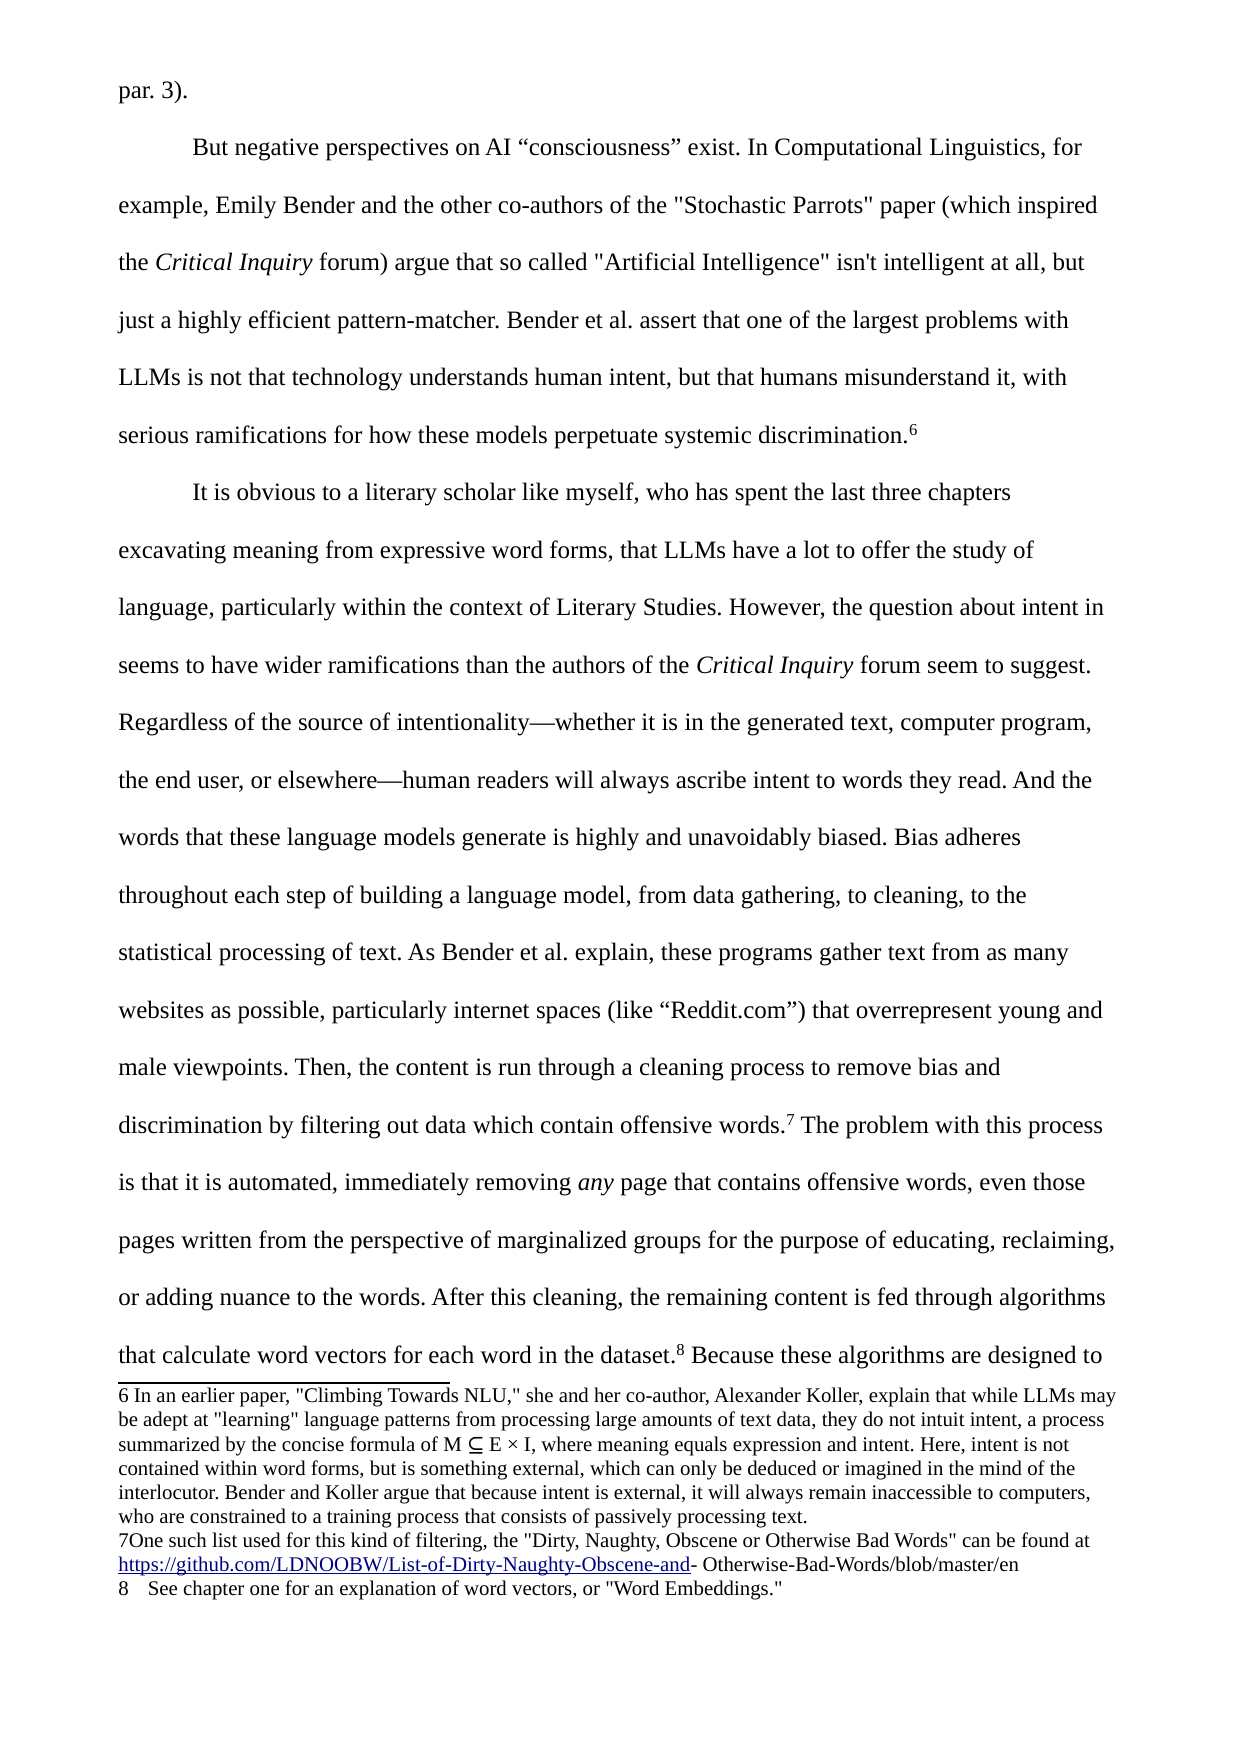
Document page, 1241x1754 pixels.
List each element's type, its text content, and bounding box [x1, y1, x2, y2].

text In an earlier paper, "Climbing Towards NLU," she and her co-author, Alexander Koller, explain that while LLMs may be adept at "learning" language patterns from processing large amounts of text data, they do not intuit intent, a process summarized by the concise formula of M ⊆ E × I, where meaning equals expression and intent. Here, intent is not contained within word forms, but is something external, which can only be deduced or imagined in the mind of the interlocutor. Bender and Koller argue that because intent is external, it will always remain inaccessible to computers, who are constrained to a training process that consists of passively processing text. [118, 1383, 1122, 1528]
text But negative perspectives on AI “consciousness” exist. In Computational Linguistics, for example, Emily Bender and the other co-authors of the "Stochastic Parrots" paper (which inspired the Critical Inquiry forum) argue that so called "Artificial Intelligence" isn't intelligent at all, but just a highly efficient pattern-matcher. Bender et al. assert that one of the largest problems with LLMs is not that technology understands human intent, but that humans misunderstand it, with serious ramifications for how these models perpetuate systemic discrimination. [118, 132, 1122, 449]
text par. 3). [118, 75, 1122, 104]
text One such list used for this kind of filtering, the "Dirty, Naughty, Obscene or Otherwise Bad Words" can be found at https://github.com/LDNOOBW/List-of-Dirty-Naughty-Obscene-and- Otherwise-Bad-Words/blob/master/en [118, 1528, 1122, 1576]
text It is obvious to a literary scholar like myself, who has spent the last three chapters excavating meaning from expressive word forms, that LLMs have a lot to offer the study of language, particularly within the context of Literary Studies. However, the question about intent in seems to have wider ramifications than the authors of the Critical Inquiry forum seem to suggest. Regardless of the source of intentionality—whether it is in the generated text, computer program, the end user, or elsewhere—human readers will always ascribe intent to words they read. And the words that these language models generate is highly and unavoidably biased. Bias adheres throughout each step of building a language model, from data gathering, to cleaning, to the statistical processing of text. As Bender et al. explain, these programs gather text from as many websites as possible, particularly internet spaces (like “Reddit.com”) that overrepresent young and male viewpoints. Then, the content is run through a cleaning process to remove bias and discrimination by filtering out data which contain offensive words. The problem with this process is that it is automated, immediately removing any page that contains offensive words, even those pages written from the perspective of marginalized groups for the purpose of educating, reclaiming, or adding nuance to the words. After this cleaning, the remaining content is fed through algorithms that calculate word vectors for each word in the dataset. Because these algorithms are designed to [118, 477, 1122, 1369]
text See chapter one for an explanation of word vectors, or "Word Embeddings." [118, 1576, 1122, 1600]
